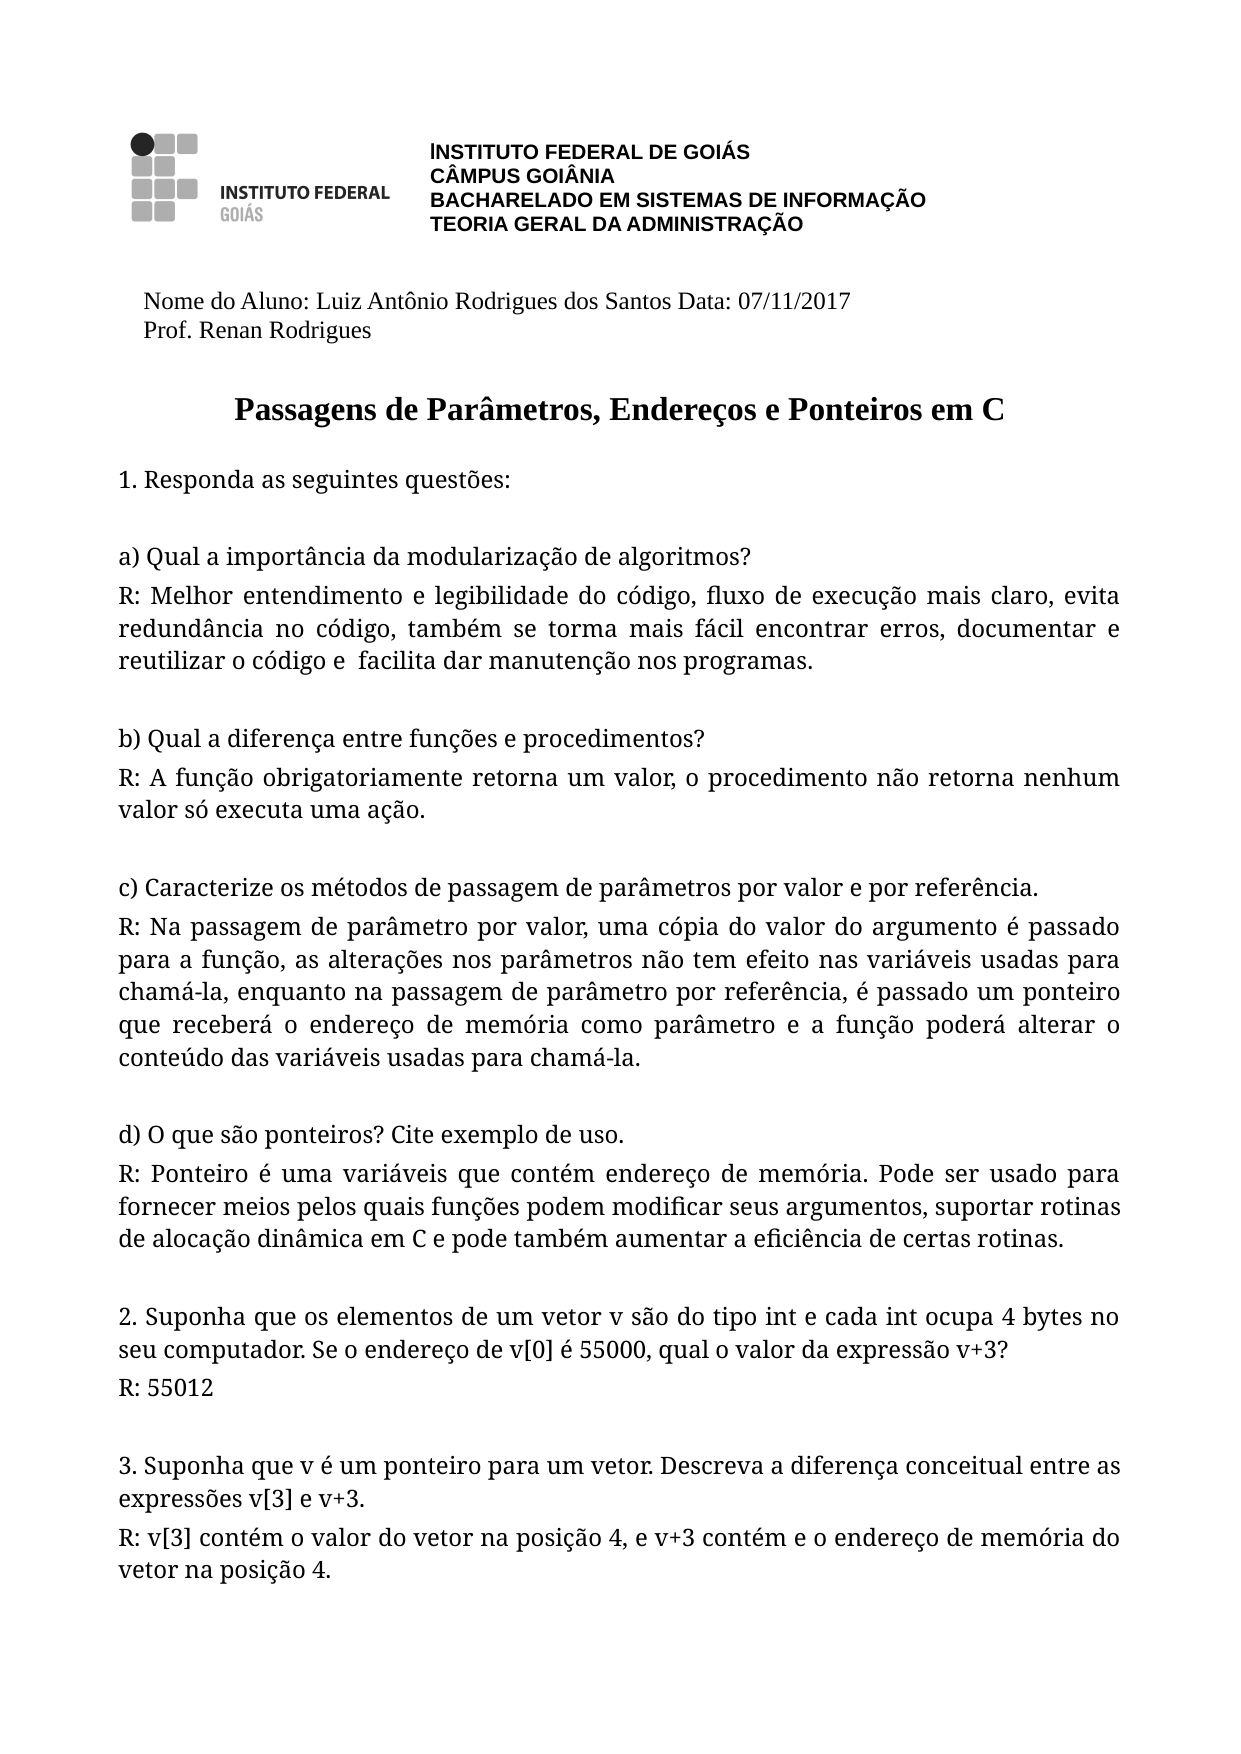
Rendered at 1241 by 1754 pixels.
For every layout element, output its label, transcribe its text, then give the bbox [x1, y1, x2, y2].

text R: 55012 [118, 1371, 1122, 1404]
text R: A função obrigatoriamente retorna um valor, o procedimento não retorna nenhum valor só executa uma ação. [118, 761, 1122, 826]
text R: Ponteiro é uma variáveis que contém endereço de memória. Pode ser usado para fornecer meios pelos quais funções podem modificar seus argumentos, suportar rotinas de alocação dinâmica em C e pode também aumentar a eficiência de certas rotinas. [118, 1157, 1122, 1255]
text Prof. Renan Rodrigues [118, 315, 1122, 343]
text R: Na passagem de parâmetro por valor, uma cópia do valor do argumento é passado para a função, as alterações nos parâmetros não tem efeito nas variáveis usadas para chamá-la, enquanto na passagem de parâmetro por referência, é passado um ponteiro que receberá o endereço de memória como parâmetro e a função poderá alterar o conteúdo das variáveis usadas para chamá-la. [118, 910, 1122, 1073]
text CÂMPUS GOIÂNIA [430, 164, 1074, 188]
text INSTITUTO FEDERAL DE GOIÁS [430, 138, 1074, 164]
text Nome do Aluno: Luiz Antônio Rodrigues dos Santos Data: 07/11/2017 [118, 286, 1122, 315]
subtitle Passagens de Parâmetros, Endereços e Ponteiros em C [118, 389, 1122, 427]
text b) Qual a diferença entre funções e procedimentos? [118, 722, 1122, 754]
text a) Qual a importância da modularização de algoritmos? [118, 540, 1122, 573]
text R: Melhor entendimento e legibilidade do código, fluxo de execução mais claro, evita redundância no código, também se torma mais fácil encontrar erros, documentar e reutilizar o código e facilita dar manutenção nos programas. [118, 579, 1122, 677]
text c) Caracterize os métodos de passagem de parâmetros por valor e por referência. [118, 871, 1122, 904]
picture [124, 125, 396, 229]
text 1. Responda as seguintes questões: [118, 462, 1122, 495]
text d) O que são ponteiros? Cite exemplo de uso. [118, 1118, 1122, 1151]
text TEORIA GERAL DA ADMINISTRAÇÃO [430, 212, 1074, 236]
text 2. Suponha que os elementos de um vetor v são do tipo int e cada int ocupa 4 bytes no seu computador. Se o endereço de v[0] é 55000, qual o valor da expressão v+3? [118, 1300, 1122, 1365]
text R: v[3] contém o valor do vetor na posição 4, e v+3 contém e o endereço de memória do vetor na posição 4. [118, 1520, 1122, 1586]
text BACHARELADO EM SISTEMAS DE INFORMAÇÃO [430, 188, 1074, 212]
text 3. Suponha que v é um ponteiro para um vetor. Descreva a diferença conceitual entre as expressões v[3] e v+3. [118, 1449, 1122, 1514]
